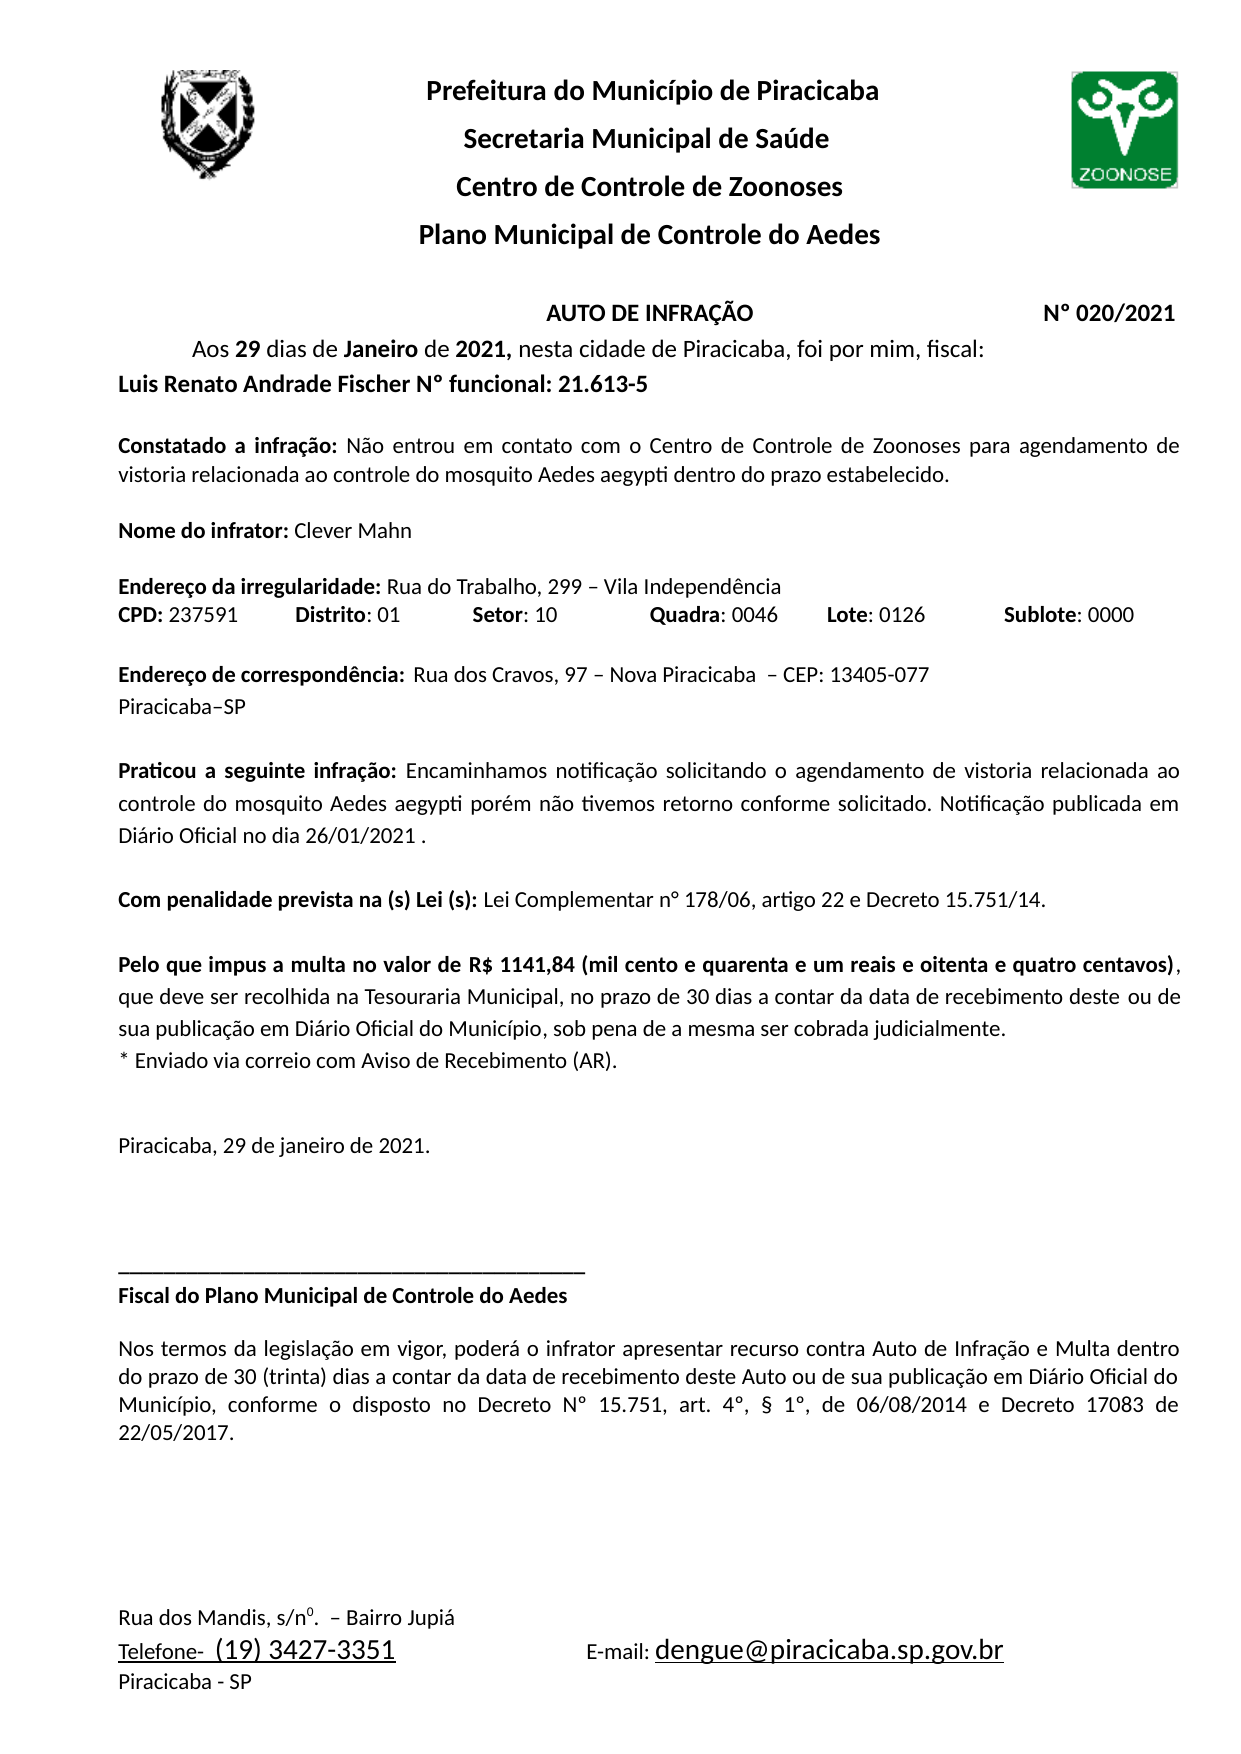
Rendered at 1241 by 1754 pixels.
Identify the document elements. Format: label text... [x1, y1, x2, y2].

table_header [118, 257, 472, 334]
text Nome do infrator: Clever Mahn [118, 516, 1181, 544]
table_header Sublote: 0000 [1004, 600, 1181, 628]
table_header Setor: 10 [473, 600, 649, 628]
text Luis Renato Andrade Fischer Nº funcional: 21.613-5 [118, 369, 1181, 399]
text Praticou a seguinte infração: Encaminhamos notificação solicitando o agendamento de vistoria relacionada ao controle do mosquito Aedes aegypti porém não tivemos retorno conforme solicitado. Notificação publicada em Diário Oficial no dia 26/01/2021 . [118, 757, 1181, 849]
table_header Lote: 0126 [827, 600, 1004, 628]
text Piracicaba, 29 de janeiro de 2021. [118, 1131, 1181, 1159]
text Fiscal do Plano Municipal de Controle do Aedes [118, 1281, 1181, 1309]
text Pelo que impus a multa no valor de R$ 1141,84 (mil cento e quarenta e um reais e oitenta e quatro centavos), que deve ser recolhida na Tesouraria Municipal, no prazo de 30 dias a contar da data de recebimento deste ou de sua publicação em Diário Oficial do Município, sob pena de a mesma ser cobrada judicialmente. [118, 950, 1181, 1042]
table_header Distrito: 01 [295, 600, 472, 628]
table_header Nº 020/2021 [827, 257, 1181, 334]
text Piracicaba–SP [118, 692, 1181, 720]
text Nos termos da legislação em vigor, poderá o infrator apresentar recurso contra Auto de Infração e Multa dentro do prazo de 30 (trinta) dias a contar da data de recebimento deste Auto ou de sua publicação em Diário Oficial do Município, conforme o disposto no Decreto Nº 15.751, art. 4º, § 1º, de 06/08/2014 e Decreto 17083 de 22/05/2017. [118, 1334, 1181, 1446]
text Aos 29 dias de Janeiro de 2021, nesta cidade de Piracicaba, foi por mim, fiscal: [118, 334, 1181, 364]
text _________________________________________ [118, 1249, 1181, 1277]
picture [143, 70, 267, 187]
text Constatado a infração: Não entrou em contato com o Centro de Controle de Zoonoses para agendamento de vistoria relacionada ao controle do mosquito Aedes aegypti dentro do prazo estabelecido. [118, 404, 1181, 488]
table_header Quadra: 0046 [650, 600, 827, 628]
table_header CPD: 237591 [118, 600, 295, 628]
table_header AUTO DE INFRAÇÃO [473, 257, 827, 334]
picture [1069, 64, 1181, 195]
text Endereço de correspondência: Rua dos Cravos, 97 – Nova Piracicaba – CEP: 13405-077 [118, 660, 1181, 688]
text Com penalidade prevista na (s) Lei (s): Lei Complementar n° 178/06, artigo 22 e Decreto 15.751/14. [118, 885, 1181, 913]
text Endereço da irregularidade: Rua do Trabalho, 299 – Vila Independência [118, 572, 1181, 600]
text * Enviado via correio com Aviso de Recebimento (AR). [118, 1046, 1181, 1074]
